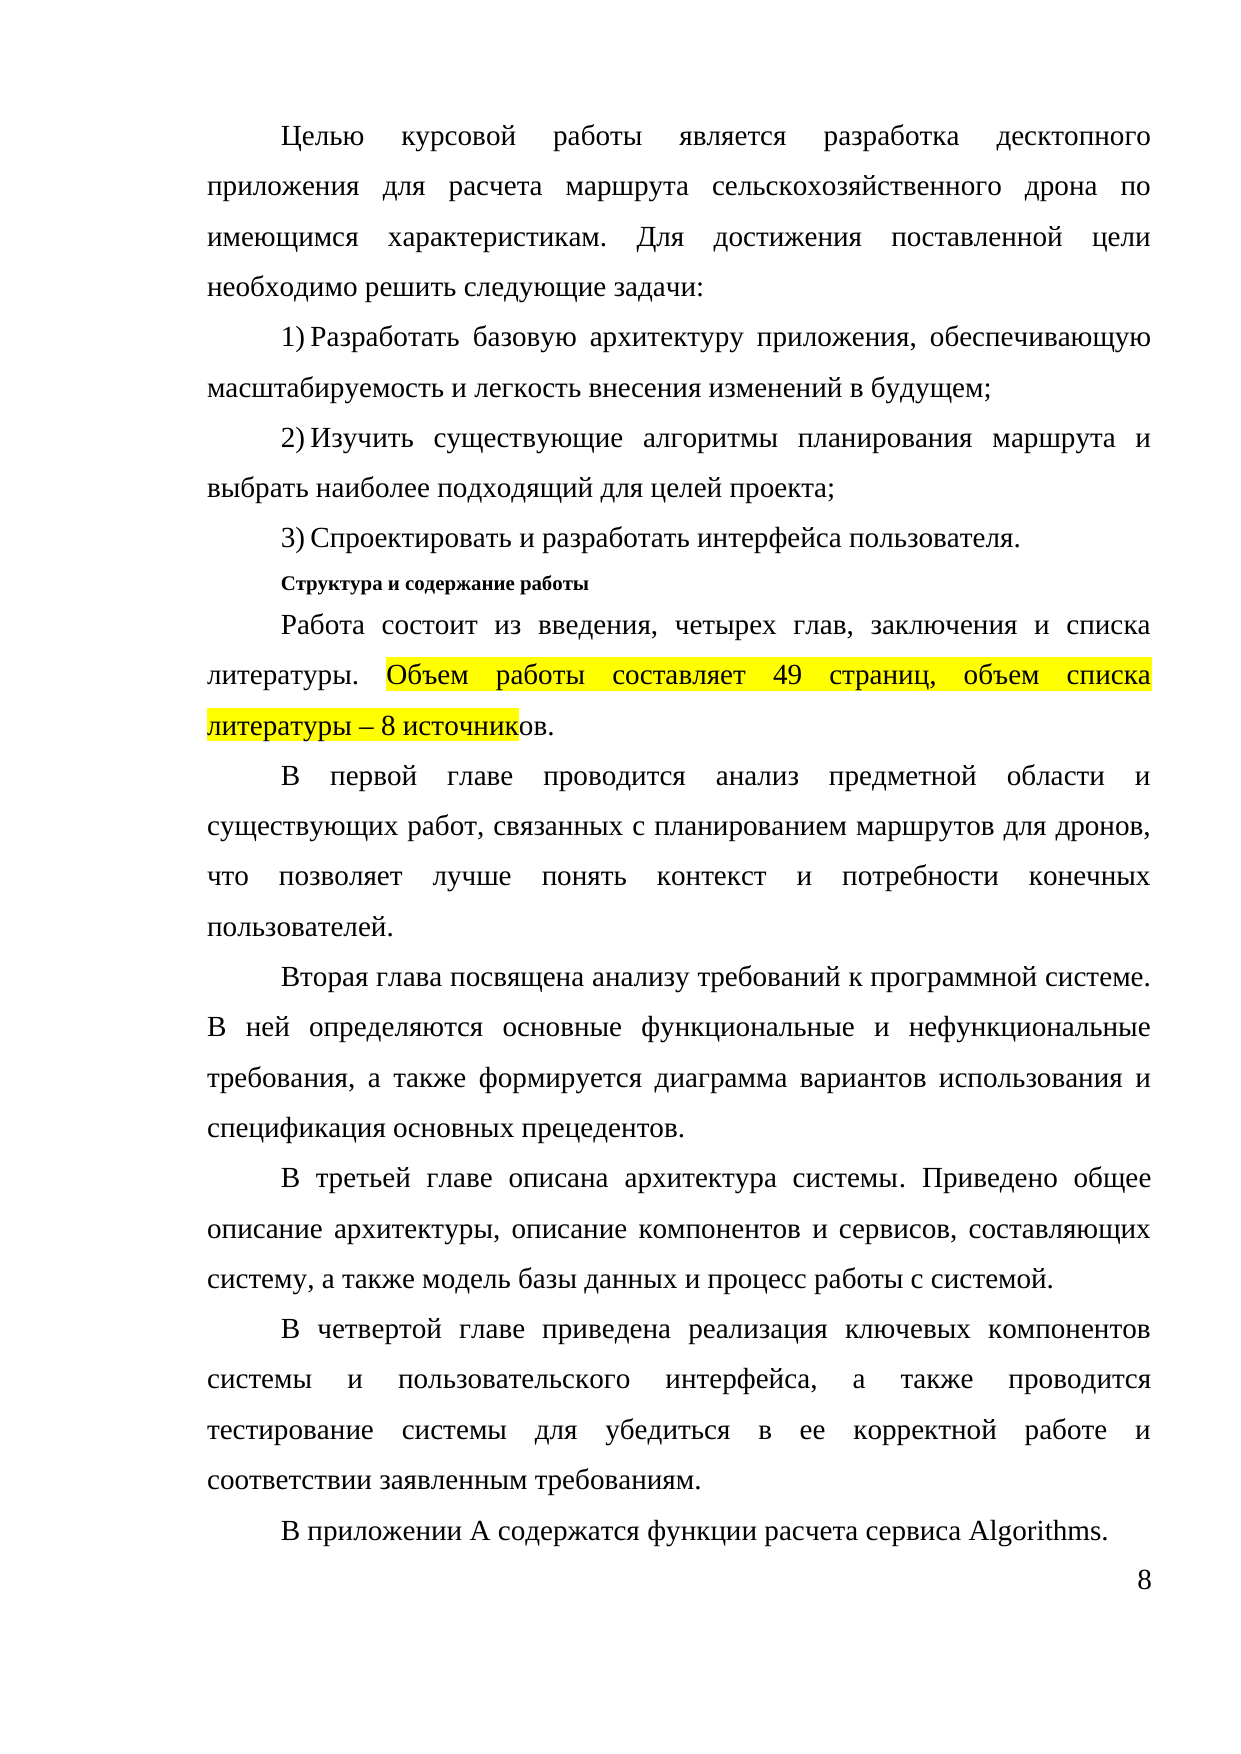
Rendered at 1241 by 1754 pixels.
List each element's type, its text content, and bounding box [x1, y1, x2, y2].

list Изучить существующие алгоритмы планирования маршрута и выбрать наиболее подходящий для целей проекта; [207, 420, 1152, 504]
text Вторая глава посвящена анализу требований к программной системе. В ней определяются основные функциональные и нефункциональные требования, а также формируется диаграмма вариантов использования и спецификация основных прецедентов. [207, 959, 1152, 1144]
text В четвертой главе приведена реализация ключевых компонентов системы и пользовательского интерфейса, а также проводится тестирование системы для убедиться в ее корректной работе и соответствии заявленным требованиям. [207, 1311, 1152, 1496]
text В первой главе проводится анализ предметной области и существующих работ, связанных с планированием маршрутов для дронов, что позволяет лучше понять контекст и потребности конечных пользователей. [207, 758, 1152, 942]
text В приложении А содержатся функции расчета сервиса Algorithms. [207, 1513, 1152, 1546]
list Разработать базовую архитектуру приложения, обеспечивающую масштабируемость и легкость внесения изменений в будущем; [207, 319, 1152, 403]
text Структура и содержание работы [207, 571, 1152, 595]
text В третьей главе описана архитектура системы. Приведено общее описание архитектуры, описание компонентов и сервисов, составляющих систему, а также модель базы данных и процесс работы с системой. [207, 1160, 1152, 1294]
text Работа состоит из введения, четырех глав, заключения и списка литературы. Объем работы составляет 49 страниц, объем списка литературы – 8 источников. [207, 607, 1152, 741]
text Целью курсовой работы является разработка десктопного приложения для расчета маршрута сельскохозяйственного дрона по имеющимся характеристикам. Для достижения поставленной цели необходимо решить следующие задачи: [207, 118, 1152, 303]
list Спроектировать и разработать интерфейса пользователя. [207, 521, 1152, 554]
